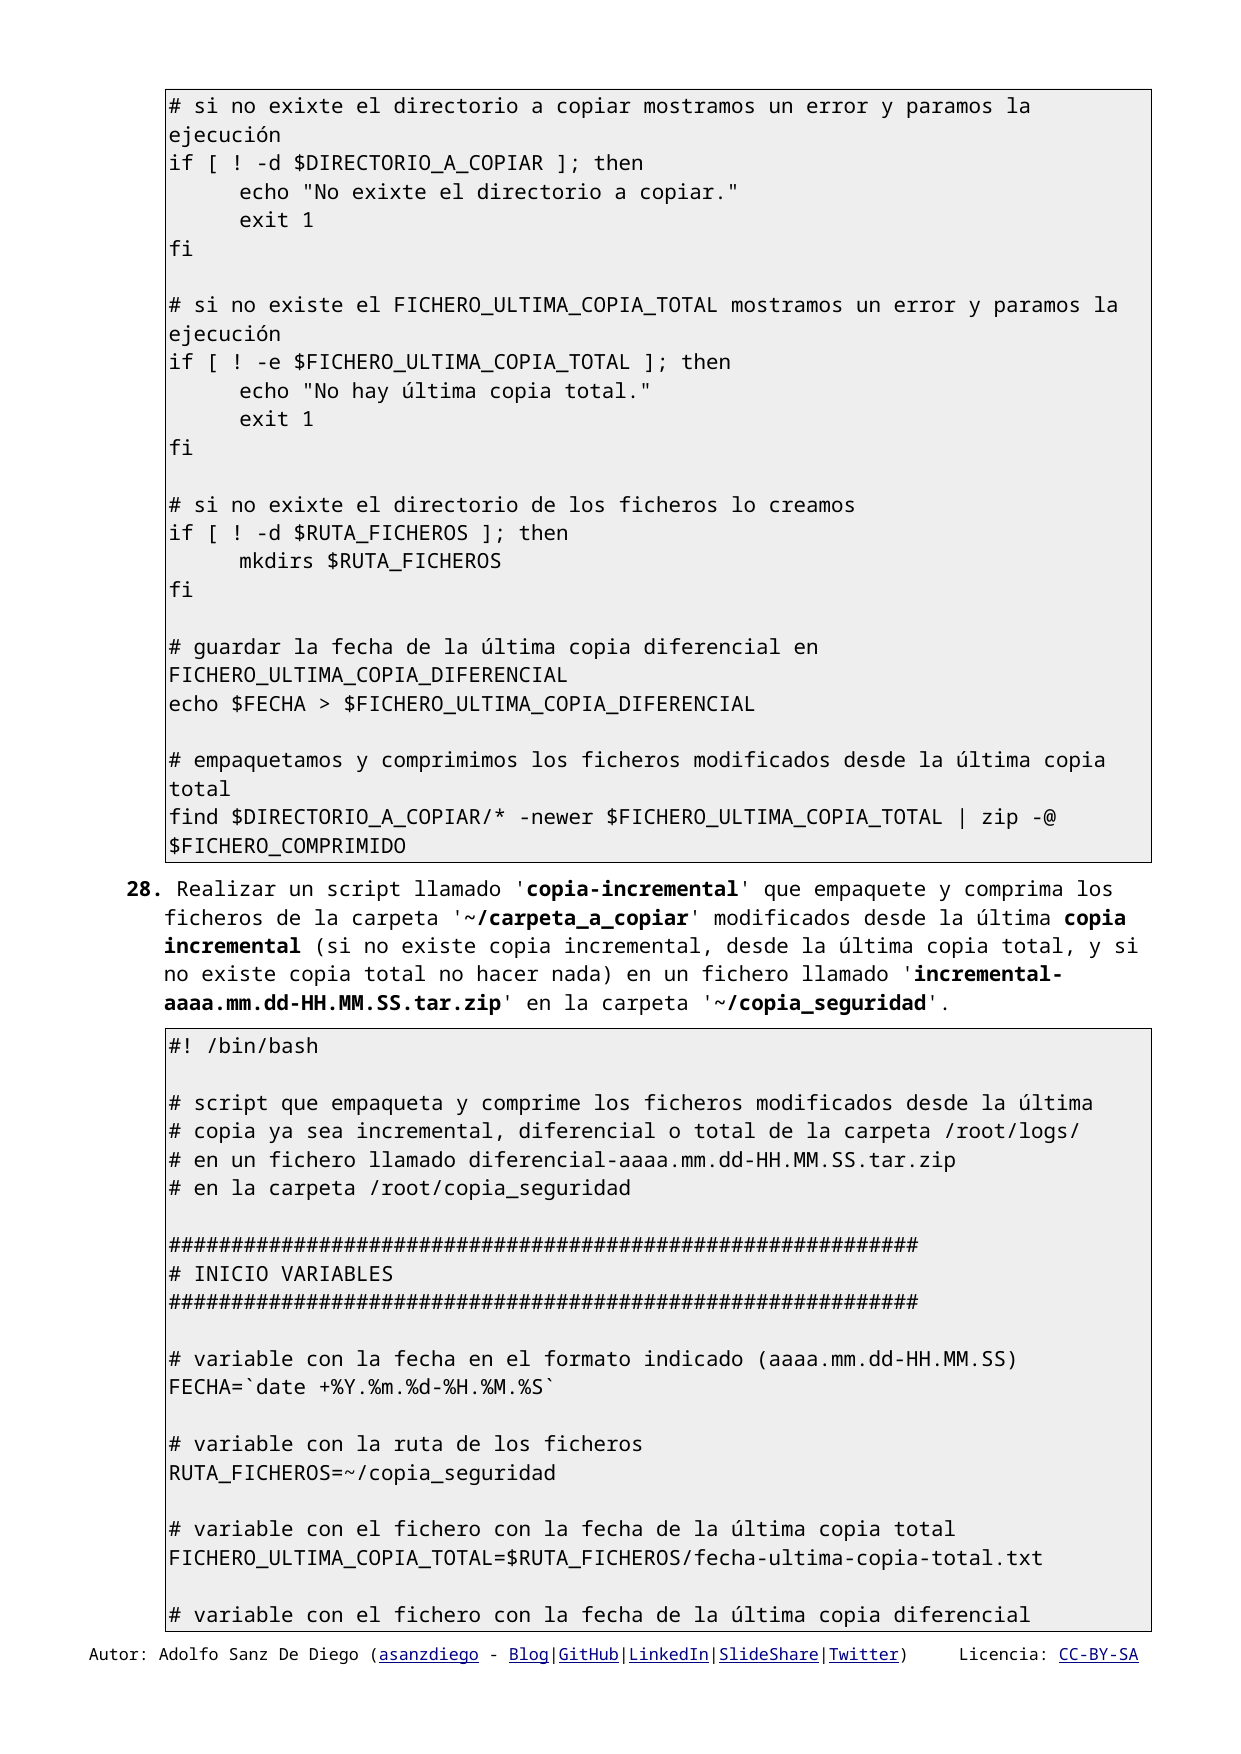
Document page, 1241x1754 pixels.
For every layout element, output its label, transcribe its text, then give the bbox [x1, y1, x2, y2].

text # en un fichero llamado diferencial-aaaa.mm.dd-HH.MM.SS.tar.zip [166, 1142, 1151, 1170]
text FECHA=`date +%Y.%m.%d-%H.%M.%S` [166, 1369, 1151, 1398]
text # guardar la fecha de la última copia diferencial en FICHERO_ULTIMA_COPIA_DIFERENCIAL [166, 629, 1151, 686]
text ############################################################ [166, 1227, 1151, 1256]
list Realizar un script llamado 'copia-incremental' que empaquete y comprima los ficheros de la carpeta '~/carpeta_a_copiar' modificados desde la última copia incremental (si no existe copia incremental, desde la última copia total, y si no existe copia total no hacer nada) en un fichero llamado 'incremental-aaaa.mm.dd-HH.MM.SS.tar.zip' en la carpeta '~/copia_seguridad'. [126, 874, 1152, 1016]
text # script que empaqueta y comprime los ficheros modificados desde la última [166, 1085, 1151, 1113]
text exit 1 [166, 202, 1151, 231]
text FICHERO_ULTIMA_COPIA_TOTAL=$RUTA_FICHEROS/fecha-ultima-copia-total.txt [166, 1540, 1151, 1568]
text # variable con la ruta de los ficheros [166, 1426, 1151, 1455]
text #! /bin/bash [166, 1029, 1151, 1057]
text ############################################################ [166, 1284, 1151, 1312]
text if [ ! -d $DIRECTORIO_A_COPIAR ]; then [166, 145, 1151, 174]
text mkdirs $RUTA_FICHEROS [166, 543, 1151, 572]
text # variable con el fichero con la fecha de la última copia total [166, 1512, 1151, 1540]
text echo "No exixte el directorio a copiar." [166, 174, 1151, 202]
text find $DIRECTORIO_A_COPIAR/* -newer $FICHERO_ULTIMA_COPIA_TOTAL | zip -@ $FICHERO_COMPRIMIDO [166, 799, 1151, 862]
text fi [166, 572, 1151, 600]
text fi [166, 231, 1151, 259]
text RUTA_FICHEROS=~/copia_seguridad [166, 1455, 1151, 1483]
text # si no exixte el directorio a copiar mostramos un error y paramos la ejecución [166, 90, 1151, 145]
text # si no exixte el directorio de los ficheros lo creamos [166, 487, 1151, 515]
text fi [166, 430, 1151, 458]
text # en la carpeta /root/copia_seguridad [166, 1170, 1151, 1199]
text # copia ya sea incremental, diferencial o total de la carpeta /root/logs/ [166, 1113, 1151, 1142]
text # variable con el fichero con la fecha de la última copia diferencial [166, 1597, 1151, 1631]
text echo $FECHA > $FICHERO_ULTIMA_COPIA_DIFERENCIAL [166, 686, 1151, 714]
text echo "No hay última copia total." [166, 373, 1151, 401]
text # si no existe el FICHERO_ULTIMA_COPIA_TOTAL mostramos un error y paramos la ejecución [166, 288, 1151, 344]
text # INICIO VARIABLES [166, 1256, 1151, 1284]
text if [ ! -d $RUTA_FICHEROS ]; then [166, 515, 1151, 543]
text if [ ! -e $FICHERO_ULTIMA_COPIA_TOTAL ]; then [166, 344, 1151, 373]
text # variable con la fecha en el formato indicado (aaaa.mm.dd-HH.MM.SS) [166, 1341, 1151, 1369]
text exit 1 [166, 401, 1151, 430]
text # empaquetamos y comprimimos los ficheros modificados desde la última copia total [166, 743, 1151, 799]
